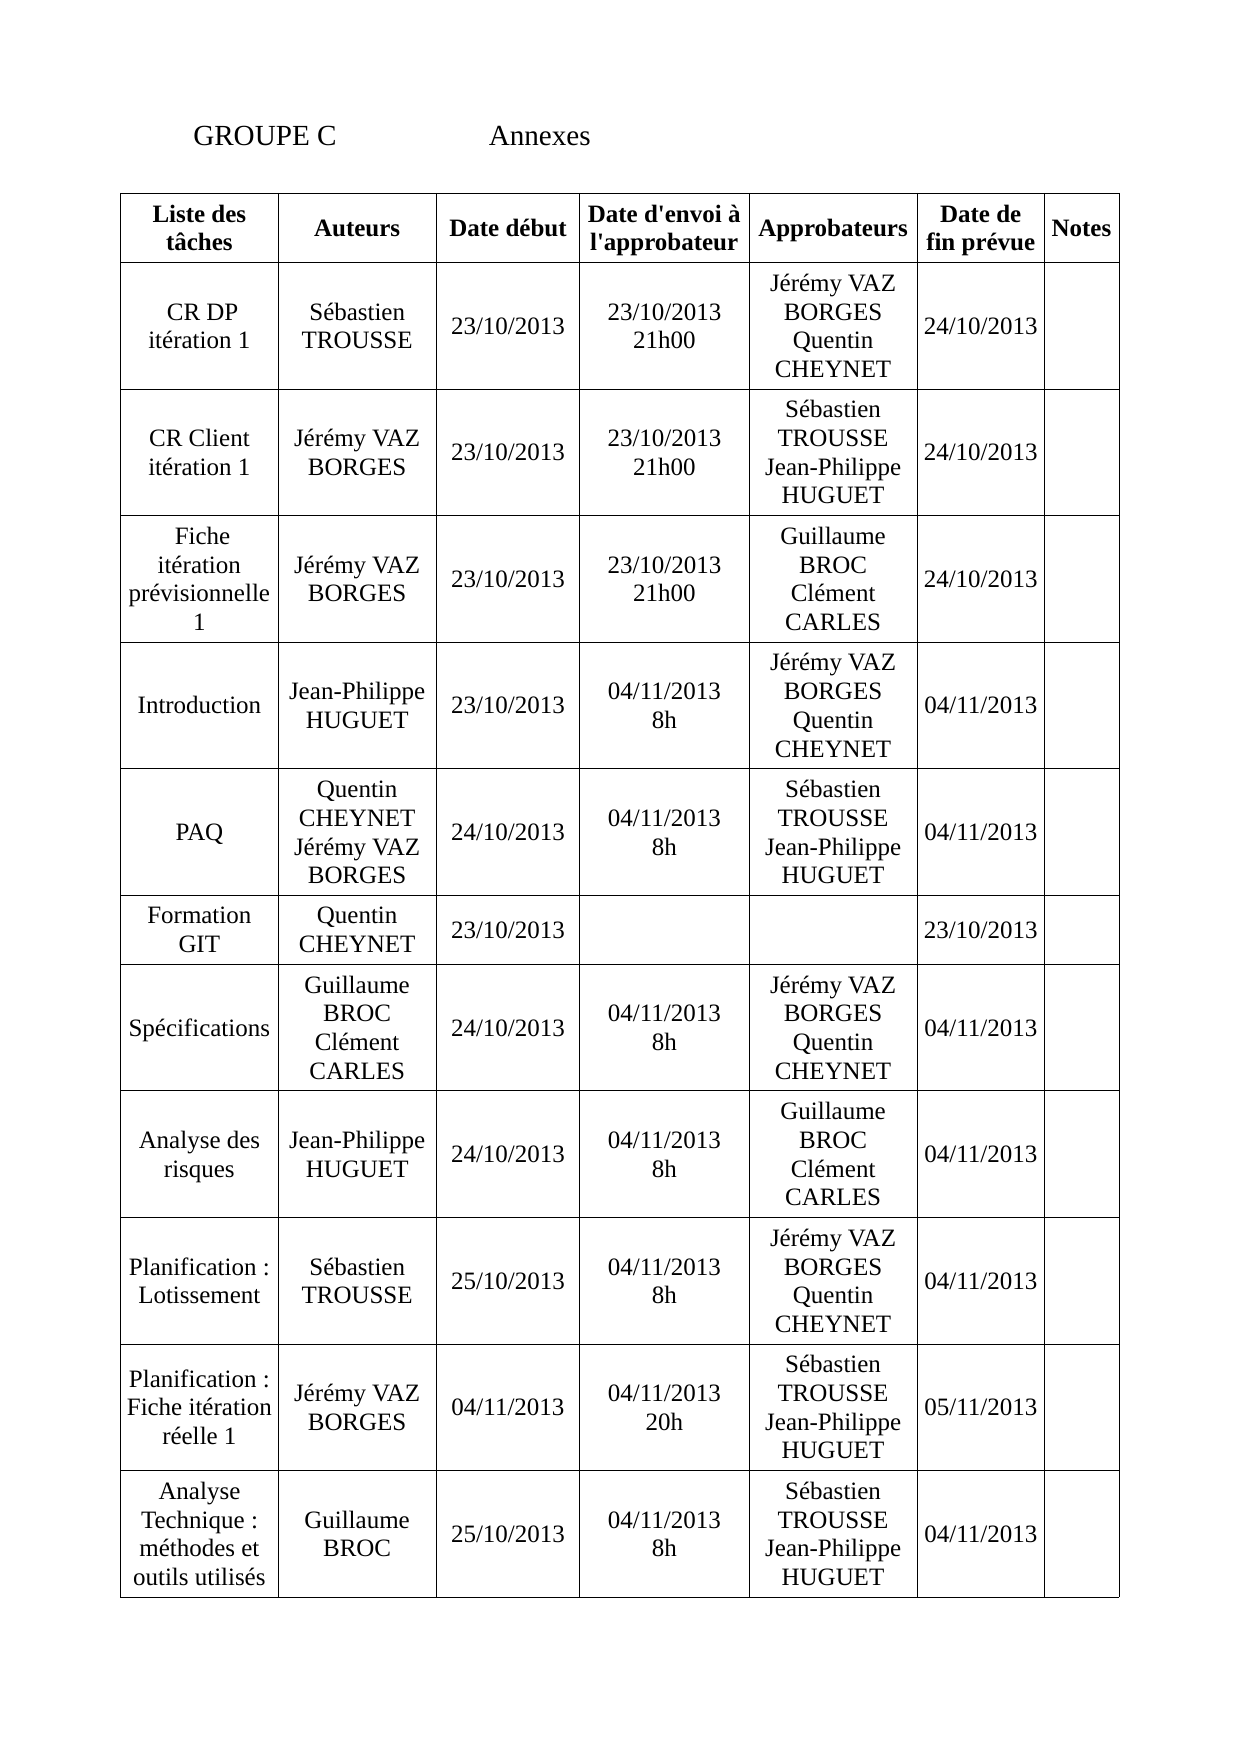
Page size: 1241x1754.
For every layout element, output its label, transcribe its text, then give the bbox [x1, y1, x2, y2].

table_cell 23/10/2013 [918, 896, 1044, 964]
table_cell 23/10/2013 [437, 516, 579, 642]
table_header Approbateurs [750, 194, 917, 262]
table_cell 04/11/2013 [918, 643, 1044, 768]
table_cell [1045, 390, 1119, 515]
table_cell 04/11/2013 8h [580, 643, 749, 768]
table_cell 04/11/2013 [918, 1218, 1044, 1343]
table_cell [1045, 516, 1119, 642]
table_cell Jean-Philippe HUGUET [279, 1091, 436, 1217]
table_cell 24/10/2013 [918, 516, 1044, 642]
table_cell Sébastien TROUSSE Jean-Philippe HUGUET [750, 390, 917, 515]
table_cell 05/11/2013 [918, 1345, 1044, 1470]
table_cell 25/10/2013 [437, 1471, 579, 1597]
table_cell [1045, 1218, 1119, 1343]
table_cell Guillaume BROC Clément CARLES [750, 516, 917, 642]
table_cell Analyse des risques [121, 1091, 278, 1217]
table_cell Jérémy VAZ BORGES Quentin CHEYNET [750, 643, 917, 768]
table_cell Jérémy VAZ BORGES [279, 516, 436, 642]
table_cell Formation GIT [121, 896, 278, 964]
table_cell 23/10/2013 [437, 390, 579, 515]
table_cell [1045, 263, 1119, 388]
table_cell [750, 896, 917, 964]
table_cell 04/11/2013 [918, 1471, 1044, 1597]
table_cell PAQ [121, 769, 278, 895]
table_cell [580, 896, 749, 964]
table_cell Jérémy VAZ BORGES Quentin CHEYNET [750, 1218, 917, 1343]
table_cell [1045, 896, 1119, 964]
table_cell Jean-Philippe HUGUET [279, 643, 436, 768]
table_cell Fiche itération prévisionnelle 1 [121, 516, 278, 642]
table_cell Spécifications [121, 965, 278, 1090]
list GROUPE C Annexes [156, 118, 1122, 152]
table_header Liste des tâches [121, 194, 278, 262]
table_cell Sébastien TROUSSE Jean-Philippe HUGUET [750, 1345, 917, 1470]
table_cell 23/10/2013 21h00 [580, 390, 749, 515]
table_cell Introduction [121, 643, 278, 768]
table_cell [1045, 1091, 1119, 1217]
table_header Auteurs [279, 194, 436, 262]
table_cell 04/11/2013 8h [580, 769, 749, 895]
table_cell 24/10/2013 [437, 965, 579, 1090]
table_cell 23/10/2013 [437, 896, 579, 964]
table_cell [1045, 769, 1119, 895]
table_cell Jérémy VAZ BORGES Quentin CHEYNET [750, 965, 917, 1090]
table_cell [1045, 643, 1119, 768]
table_cell 24/10/2013 [437, 1091, 579, 1217]
table_cell 24/10/2013 [918, 263, 1044, 388]
table_cell Planification : Lotissement [121, 1218, 278, 1343]
table_cell [1045, 965, 1119, 1090]
table_cell Sébastien TROUSSE [279, 263, 436, 388]
table_cell Quentin CHEYNET [279, 896, 436, 964]
table_cell 04/11/2013 8h [580, 1218, 749, 1343]
table_cell 04/11/2013 8h [580, 1091, 749, 1217]
table_cell Sébastien TROUSSE [279, 1218, 436, 1343]
table_cell 24/10/2013 [437, 769, 579, 895]
table_cell 04/11/2013 [918, 965, 1044, 1090]
table_cell Planification : Fiche itération réelle 1 [121, 1345, 278, 1470]
table_cell Jérémy VAZ BORGES Quentin CHEYNET [750, 263, 917, 388]
table_header Notes [1045, 194, 1119, 262]
table_cell Guillaume BROC [279, 1471, 436, 1597]
table_cell Analyse Technique : méthodes et outils utilisés [121, 1471, 278, 1597]
table_cell [1045, 1471, 1119, 1597]
table_cell Jérémy VAZ BORGES [279, 1345, 436, 1470]
table_cell Sébastien TROUSSE Jean-Philippe HUGUET [750, 769, 917, 895]
table_cell 04/11/2013 [918, 1091, 1044, 1217]
table_cell 23/10/2013 21h00 [580, 516, 749, 642]
table_cell Jérémy VAZ BORGES [279, 390, 436, 515]
table_header Date d'envoi à l'approbateur [580, 194, 749, 262]
table_cell CR Client itération 1 [121, 390, 278, 515]
table_cell 23/10/2013 [437, 643, 579, 768]
table_cell 04/11/2013 20h [580, 1345, 749, 1470]
table_cell 25/10/2013 [437, 1218, 579, 1343]
table_cell 04/11/2013 [918, 769, 1044, 895]
table_cell 04/11/2013 8h [580, 1471, 749, 1597]
table_header Date début [437, 194, 579, 262]
table_cell Quentin CHEYNET Jérémy VAZ BORGES [279, 769, 436, 895]
table_cell Guillaume BROC Clément CARLES [750, 1091, 917, 1217]
table_cell 04/11/2013 8h [580, 965, 749, 1090]
table_cell CR DP itération 1 [121, 263, 278, 388]
table_cell 04/11/2013 [437, 1345, 579, 1470]
table_cell Sébastien TROUSSE Jean-Philippe HUGUET [750, 1471, 917, 1597]
table_cell 24/10/2013 [918, 390, 1044, 515]
table_cell [1045, 1345, 1119, 1470]
table_cell Guillaume BROC Clément CARLES [279, 965, 436, 1090]
table_header Date de fin prévue [918, 194, 1044, 262]
table_cell 23/10/2013 [437, 263, 579, 388]
table_cell 23/10/2013 21h00 [580, 263, 749, 388]
